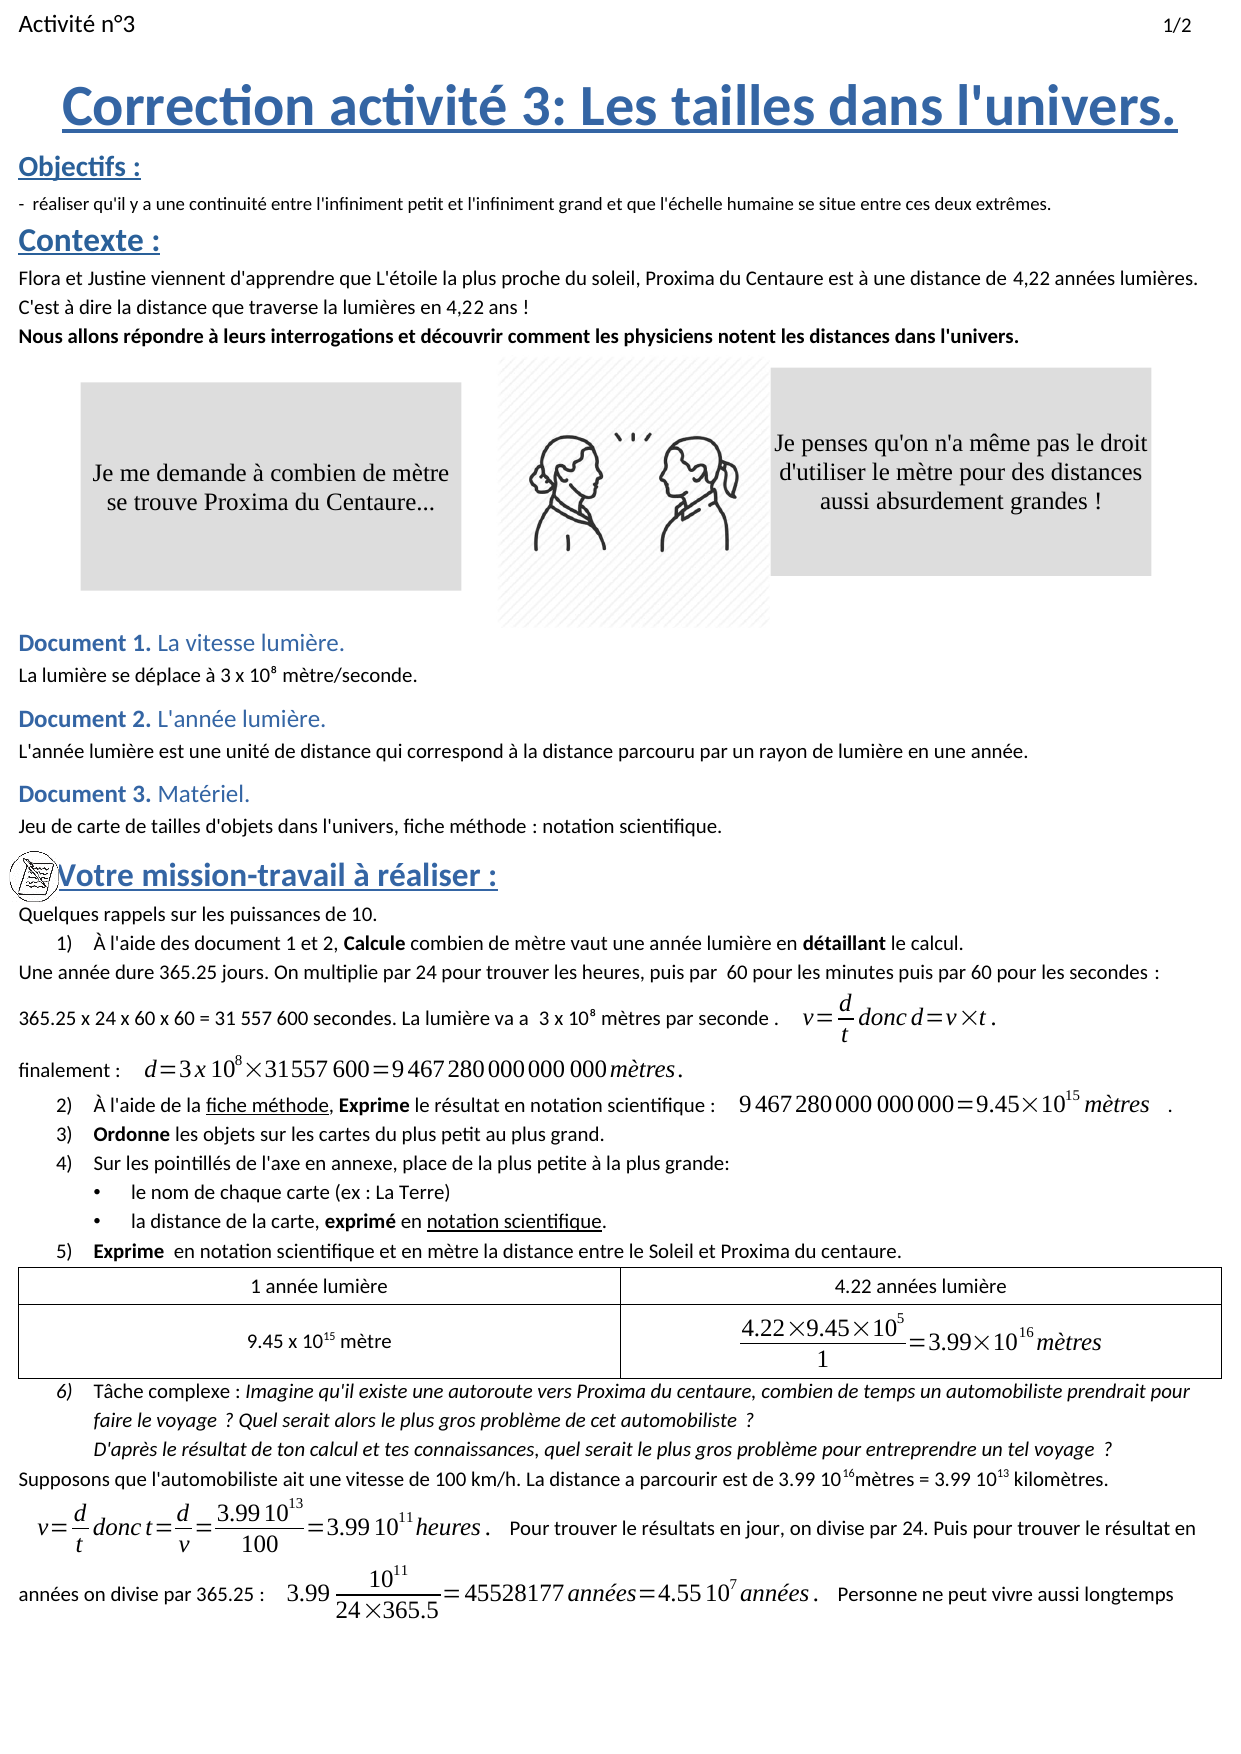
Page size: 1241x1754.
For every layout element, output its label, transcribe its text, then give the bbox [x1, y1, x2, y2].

table_header 4.22 années lumière [621, 1268, 1221, 1304]
text Contexte : [18, 218, 1221, 259]
text La lumière se déplace à 3 x 10⁸ mètre/seconde. [18, 662, 1221, 687]
text Supposons que l'automobiliste ait une vitesse de 100 km/h. La distance a parcourir est de 3.99 1016mètres = 3.99 1013 kilomètres. [18, 1466, 1221, 1491]
table_cell [621, 1305, 1221, 1378]
list Ordonne les objets sur les cartes du plus petit au plus grand. [56, 1121, 1221, 1147]
text Flora et Justine viennent d'apprendre que L'étoile la plus proche du soleil, Proxima du Centaure est à une distance de 4,22 années lumières. C'est à dire la distance que traverse la lumières en 4,22 ans ! [18, 265, 1221, 320]
list Exprime en notation scientifique et en mètre la distance entre le Soleil et Proxima du centaure. [56, 1238, 1221, 1263]
list D'après le résultat de ton calcul et tes connaissances, quel serait le plus gros problème pour entreprendre un tel voyage ? [56, 1437, 1221, 1462]
picture [9, 851, 59, 902]
text Objectifs : [18, 139, 1221, 185]
picture [496, 355, 771, 629]
table_cell 9.45 x 1015 mètre [19, 1305, 620, 1378]
text Pour trouver le résultats en jour, on divise par 24. Puis pour trouver le résultat en années on divise par 365.25 : Personne ne peut vivre aussi longtemps [18, 1495, 1221, 1624]
text Document 3. Matériel. [18, 779, 1221, 809]
text Document 1. La vitesse lumière. [18, 627, 1221, 657]
list Tâche complexe : Imagine qu'il existe une autoroute vers Proxima du centaure, combien de temps un automobiliste prendrait pour faire le voyage ? Quel serait alors le plus gros problème de cet automobiliste ? [56, 1379, 1221, 1433]
text L'année lumière est une unité de distance qui correspond à la distance parcouru par un rayon de lumière en une année. [18, 738, 1221, 763]
text finalement : [18, 1051, 1221, 1083]
title Correction activité 3: Les tailles dans l'univers. [18, 68, 1221, 139]
text Votre mission-travail à réaliser : [59, 854, 1221, 895]
text - réaliser qu'il y a une continuité entre l'infiniment petit et l'infiniment grand et que l'échelle humaine se situe entre ces deux extrêmes. [18, 192, 1221, 215]
list la distance de la carte, exprimé en notation scientifique. [93, 1209, 1221, 1234]
table_header 1 année lumière [19, 1268, 620, 1304]
list Sur les pointillés de l'axe en annexe, place de la plus petite à la plus grande: [56, 1150, 1221, 1176]
text Jeu de carte de tailles d'objets dans l'univers, fiche méthode : notation scientifique. [18, 814, 1221, 839]
list le nom de chaque carte (ex : La Terre) [93, 1179, 1221, 1205]
text Document 2. L'année lumière. [18, 703, 1221, 733]
list À l'aide des document 1 et 2, Calcule combien de mètre vaut une année lumière en détaillant le calcul. [56, 930, 1221, 956]
list À l'aide de la fiche méthode, Exprime le résultat en notation scientifique : . [56, 1086, 1221, 1117]
text Une année dure 365.25 jours. On multiplie par 24 pour trouver les heures, puis par 60 pour les minutes puis par 60 pour les secondes : 365.25 x 24 x 60 x 60 = 31 557 600 secondes. La lumière va a 3 x 10⁸ mètres par seconde . [18, 959, 1221, 1048]
text Nous allons répondre à leurs interrogations et découvrir comment les physiciens notent les distances dans l'univers. [18, 324, 1221, 349]
text Quelques rappels sur les puissances de 10. [18, 901, 1221, 927]
